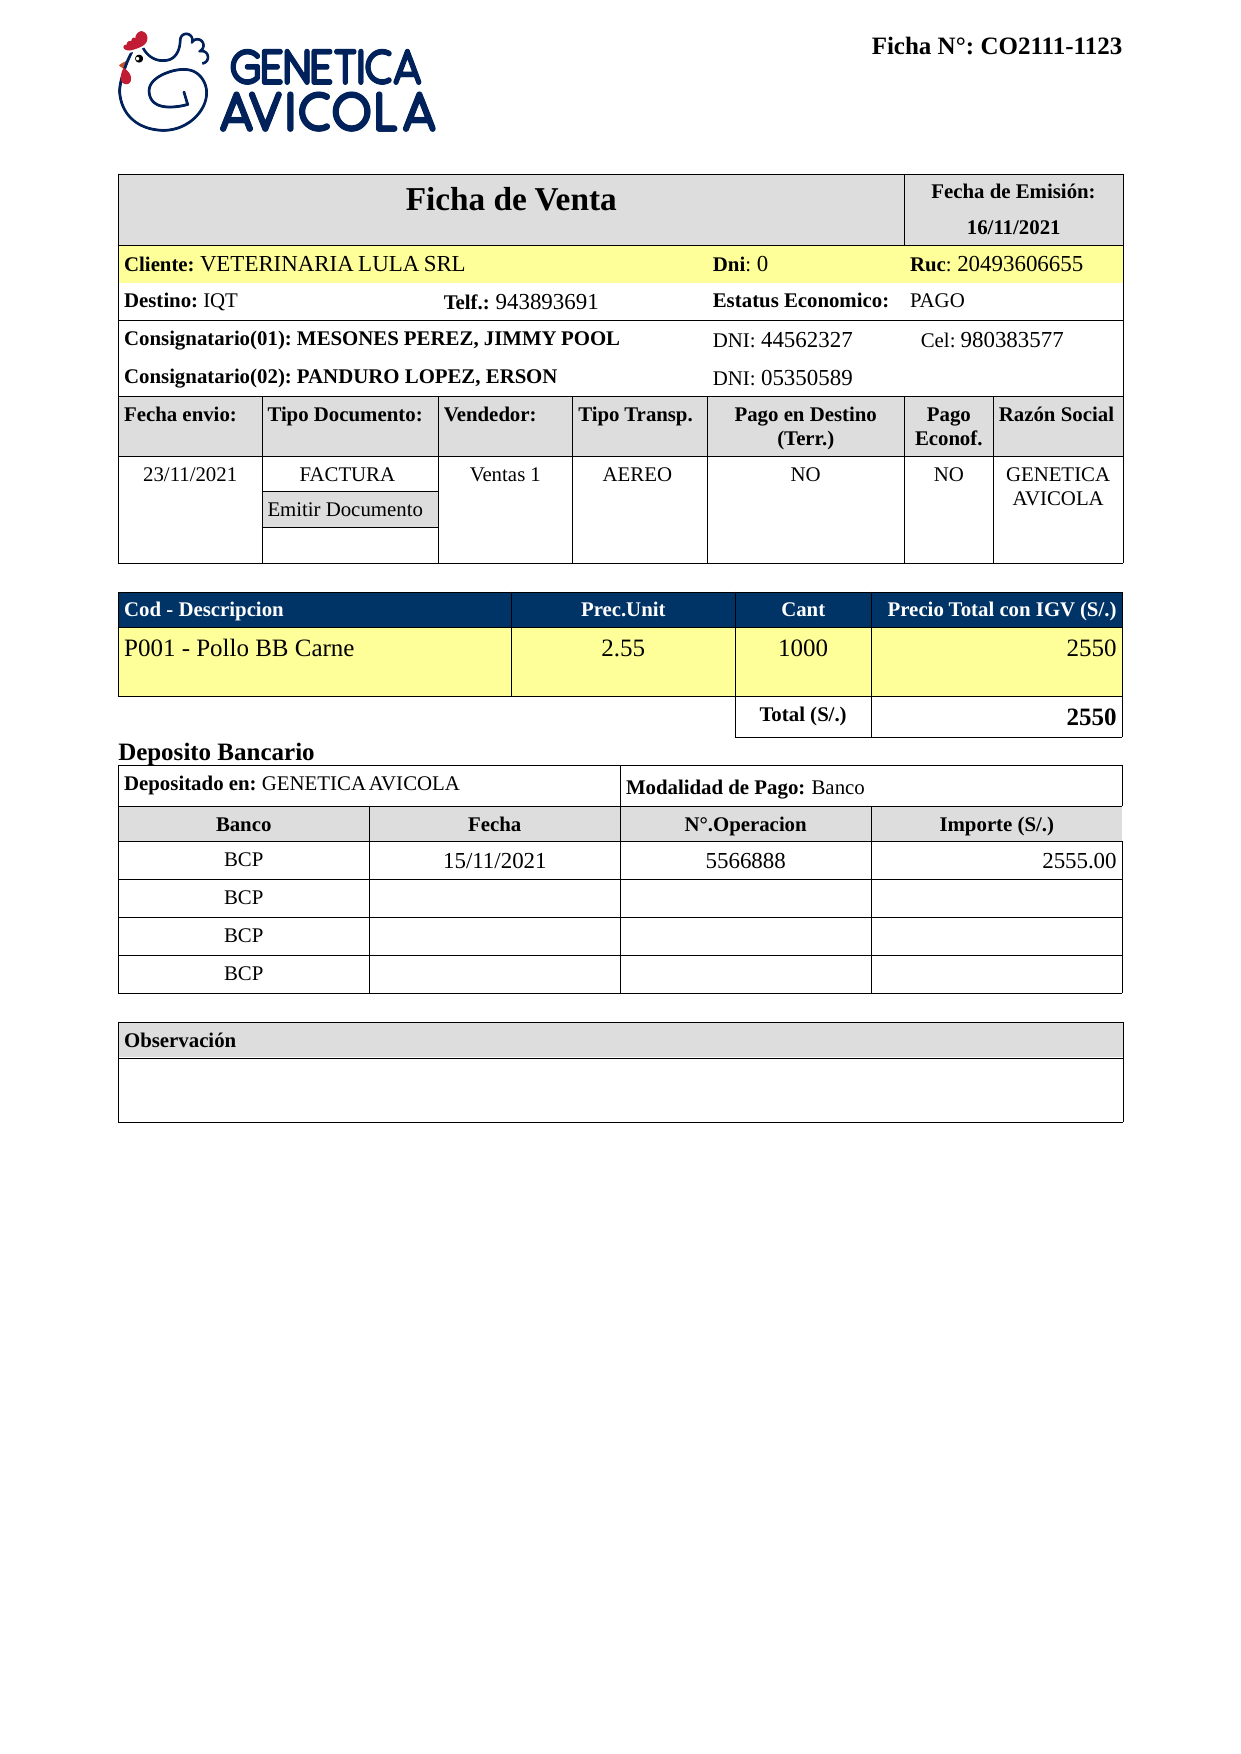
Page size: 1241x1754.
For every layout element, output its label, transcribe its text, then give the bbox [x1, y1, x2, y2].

table_cell [511, 697, 735, 737]
table_cell Ruc: 20493606655 [904, 246, 1123, 283]
table_header Cant [736, 593, 871, 627]
table_cell Destino: IQT [119, 283, 438, 320]
table_cell Tipo Documento: [263, 397, 438, 456]
picture [118, 31, 436, 132]
table_cell 2550 [872, 697, 1122, 737]
table_cell 2.55 [512, 628, 735, 696]
table_cell 1000 [736, 628, 871, 696]
table_cell DNI: 44562327 [707, 321, 915, 358]
table_header Depositado en: GENETICA AVICOLA [119, 766, 620, 806]
text Deposito Bancario [118, 737, 1122, 765]
table_cell Consignatario(01): MESONES PEREZ, JIMMY POOL [119, 321, 707, 358]
table_header Ficha de Venta [119, 175, 904, 245]
table_header Modalidad de Pago: Banco [621, 766, 1122, 806]
table_cell Fecha envio: [119, 397, 262, 456]
table_cell [263, 528, 438, 563]
table_cell BCP [119, 880, 369, 917]
table_cell [370, 956, 620, 993]
table_cell [872, 918, 1122, 955]
table_cell Ventas 1 [439, 457, 572, 563]
table_cell Consignatario(02): PANDURO LOPEZ, ERSON [119, 358, 707, 396]
table_cell Dni: 0 [707, 246, 904, 283]
table_cell Cel: 980383577 [915, 321, 1123, 358]
table_cell Telf.: 943893691 [438, 283, 707, 320]
table_cell [621, 918, 871, 955]
table_cell DNI: 05350589 [707, 358, 1123, 396]
table_cell NO [905, 457, 993, 563]
table_cell BCP [119, 918, 369, 955]
table_cell Pago Econof. [905, 397, 993, 456]
table_cell Vendedor: [439, 397, 572, 456]
table_cell Total (S/.) [736, 697, 871, 737]
table_cell Razón Social [994, 397, 1123, 456]
table_cell Cliente: VETERINARIA LULA SRL [119, 246, 707, 283]
table_cell [872, 956, 1122, 993]
table_cell Pago en Destino (Terr.) [708, 397, 904, 456]
table_cell N°.Operacion [621, 807, 871, 841]
table_cell BCP [119, 842, 369, 879]
table_cell [370, 880, 620, 917]
table_cell Importe (S/.) [872, 807, 1122, 841]
table_header Prec.Unit [512, 593, 735, 627]
table_cell [872, 880, 1122, 917]
table_cell 15/11/2021 [370, 842, 620, 879]
table_cell 2555.00 [872, 842, 1122, 879]
table_header Precio Total con IGV (S/.) [872, 593, 1122, 627]
table_cell NO [708, 457, 904, 563]
table_cell [370, 918, 620, 955]
table_cell 16/11/2021 [905, 209, 1123, 245]
table_cell AEREO [573, 457, 707, 563]
table_header Fecha de Emisión: [905, 175, 1123, 209]
table_cell [621, 880, 871, 917]
table_cell GENETICA AVICOLA [994, 457, 1123, 563]
table_cell Estatus Economico: [707, 283, 904, 320]
table_cell Tipo Transp. [573, 397, 707, 456]
table_cell FACTURA [263, 457, 438, 491]
table_cell BCP [119, 956, 369, 993]
table_cell P001 - Pollo BB Carne [119, 628, 511, 696]
table_cell Emitir Documento [263, 492, 438, 527]
table_cell [621, 956, 871, 993]
table_cell [119, 1059, 1123, 1122]
table_cell [118, 697, 511, 737]
table_cell 23/11/2021 [119, 457, 262, 563]
table_header Observación [119, 1023, 1123, 1057]
table_cell Fecha [370, 807, 620, 841]
table_cell Banco [119, 807, 369, 841]
table_cell PAGO [904, 283, 1123, 320]
table_cell 5566888 [621, 842, 871, 879]
table_header Cod - Descripcion [119, 593, 511, 627]
table_cell 2550 [872, 628, 1122, 696]
